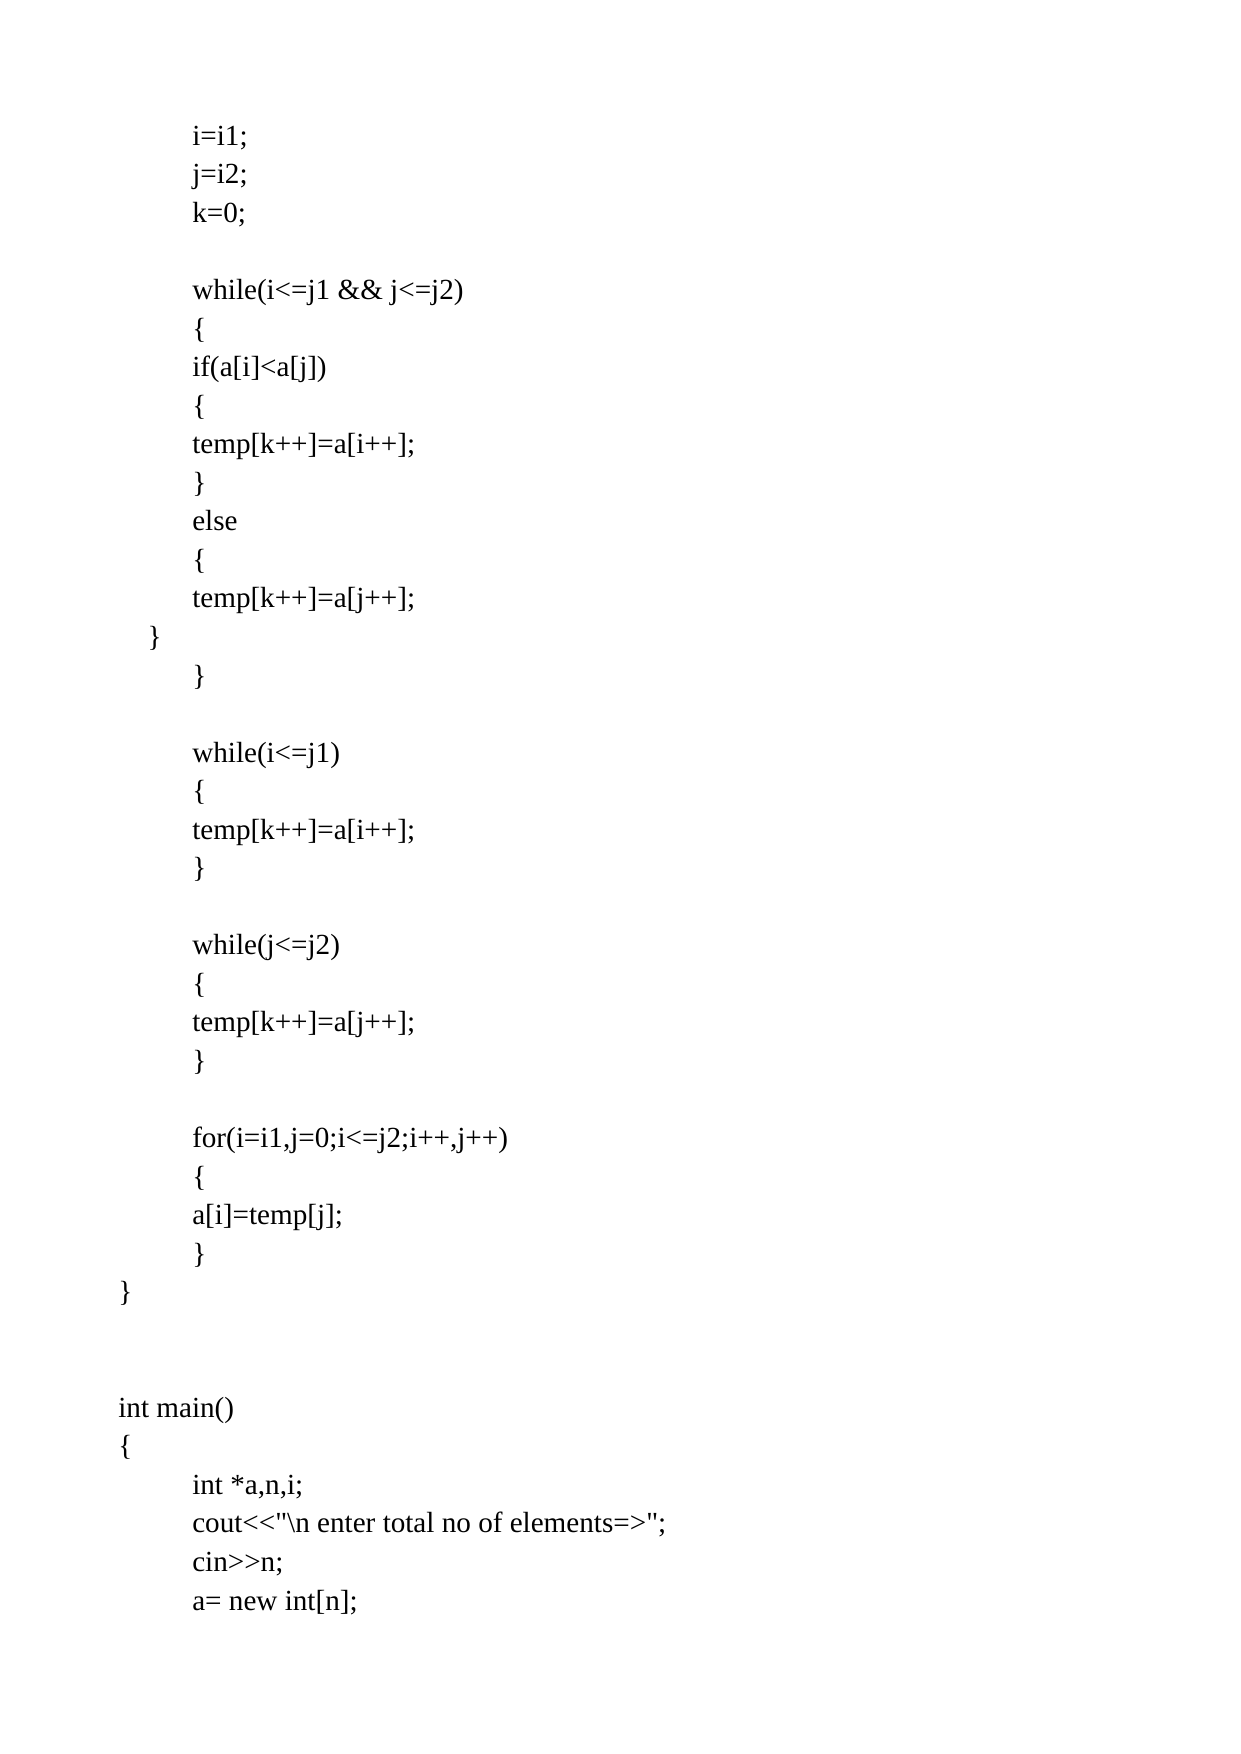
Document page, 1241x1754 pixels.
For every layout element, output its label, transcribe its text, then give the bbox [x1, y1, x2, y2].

text temp[k++]=a[i++]; [118, 426, 1122, 460]
text temp[k++]=a[i++]; [118, 812, 1122, 845]
text { [118, 1428, 1122, 1462]
text i=i1; [118, 118, 1122, 152]
text while(i<=j1) [118, 735, 1122, 768]
text while(j<=j2) [118, 927, 1122, 961]
text if(a[i]<a[j]) [118, 349, 1122, 383]
text j=i2; [118, 157, 1122, 190]
text for(i=i1,j=0;i<=j2;i++,j++) [118, 1120, 1122, 1154]
text a[i]=temp[j]; [118, 1197, 1122, 1231]
text { [118, 773, 1122, 807]
text k=0; [118, 195, 1122, 229]
text } [118, 658, 1122, 691]
text temp[k++]=a[j++]; [118, 581, 1122, 614]
text else [118, 503, 1122, 537]
text { [118, 542, 1122, 576]
text while(i<=j1 && j<=j2) [118, 272, 1122, 306]
text { [118, 388, 1122, 421]
text temp[k++]=a[j++]; [118, 1004, 1122, 1038]
text cin>>n; [118, 1544, 1122, 1578]
text } [118, 619, 1122, 653]
text } [118, 1236, 1122, 1269]
text } [118, 465, 1122, 498]
text { [118, 1159, 1122, 1192]
text { [118, 966, 1122, 999]
text a= new int[n]; [118, 1583, 1122, 1616]
text } [118, 850, 1122, 884]
text cout<<"\n enter total no of elements=>"; [118, 1506, 1122, 1539]
text { [118, 311, 1122, 344]
text } [118, 1043, 1122, 1077]
text } [118, 1274, 1122, 1308]
text int main() [118, 1390, 1122, 1423]
text int *a,n,i; [118, 1467, 1122, 1501]
